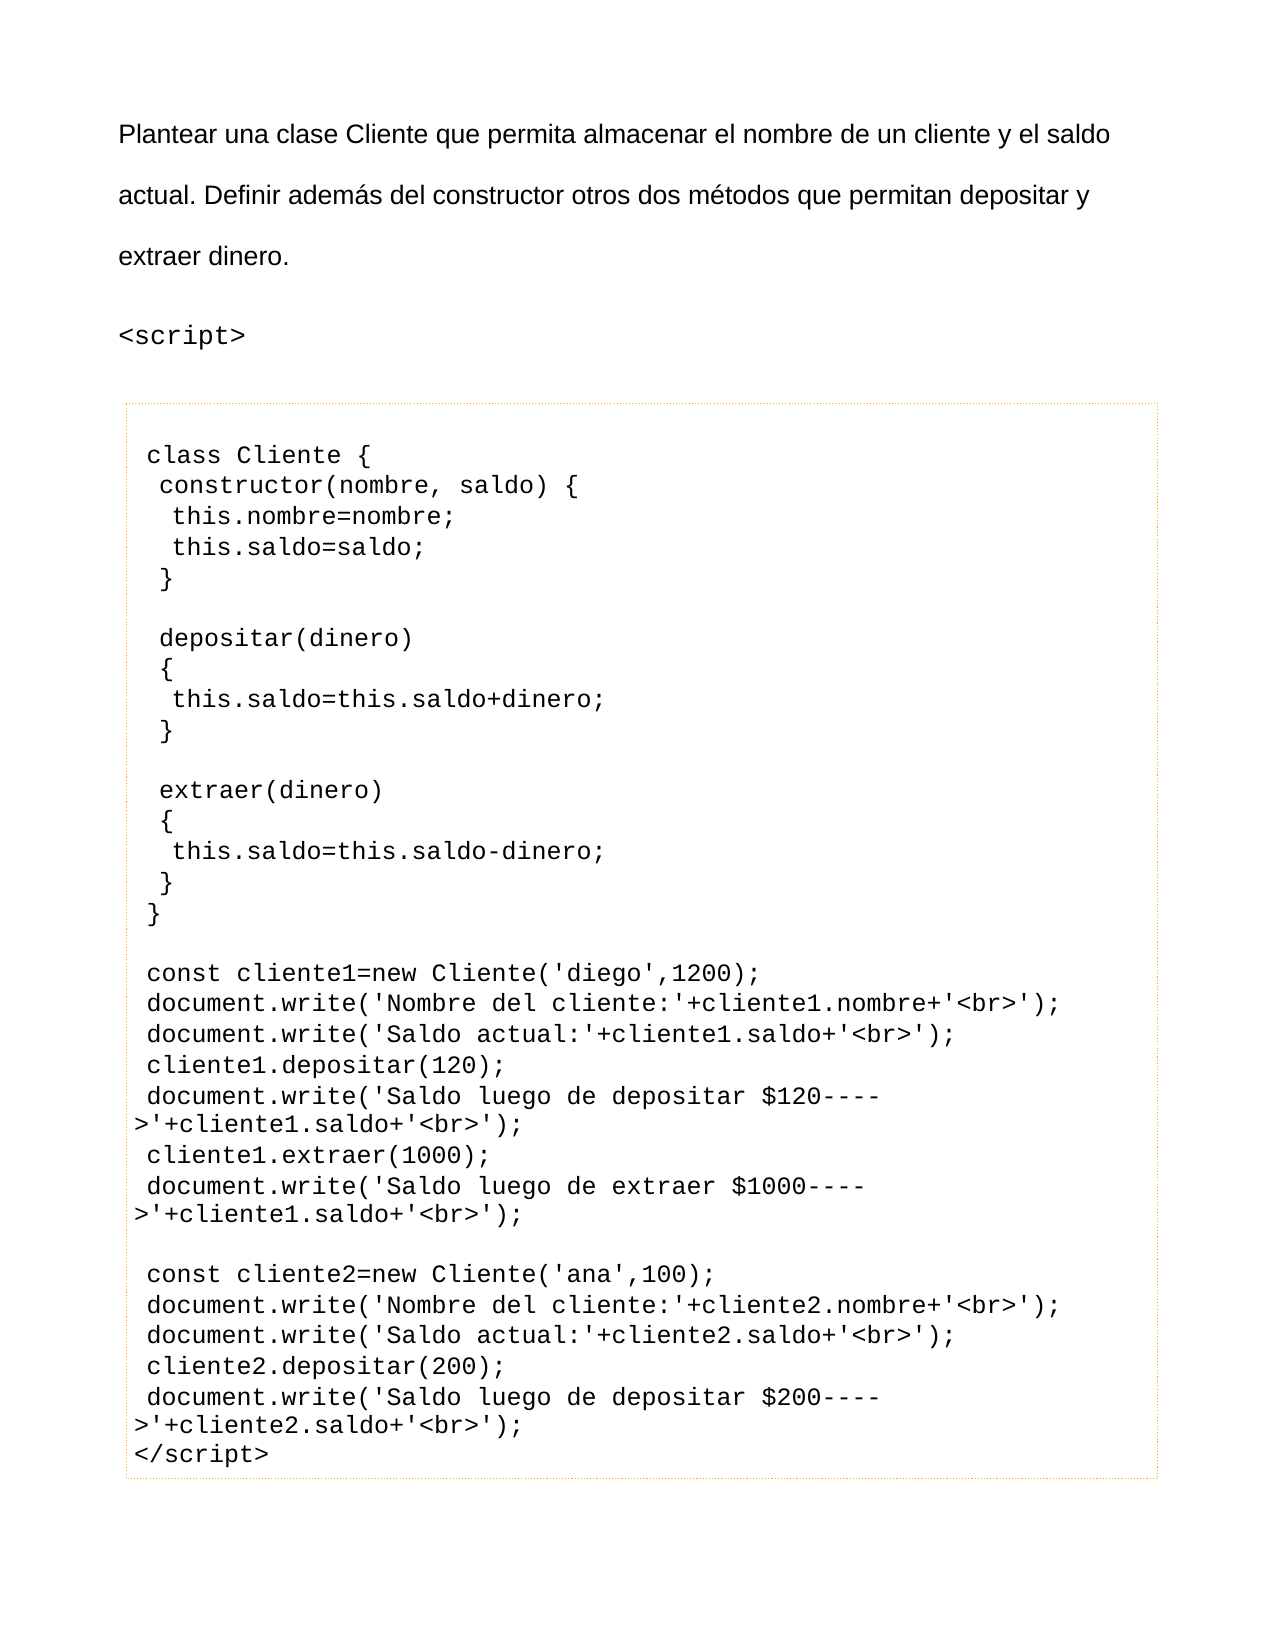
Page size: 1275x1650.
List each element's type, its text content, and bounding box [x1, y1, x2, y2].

text } [126, 707, 1157, 746]
text this.saldo=this.saldo+dinero; [126, 676, 1157, 707]
text { [126, 646, 1157, 676]
text } [126, 555, 1157, 594]
text document.write('Saldo actual:'+cliente2.saldo+'<br>'); [126, 1313, 1157, 1343]
text document.write('Saldo luego de depositar $120---->'+cliente1.saldo+'<br>'); [126, 1073, 1157, 1132]
text cliente1.extraer(1000); [126, 1132, 1157, 1163]
text cliente2.depositar(200); [126, 1343, 1157, 1374]
text document.write('Saldo luego de extraer $1000---->'+cliente1.saldo+'<br>'); [126, 1163, 1157, 1230]
text this.saldo=saldo; [126, 524, 1157, 555]
text this.nombre=nombre; [126, 493, 1157, 524]
text { [126, 798, 1157, 828]
text const cliente1=new Cliente('diego',1200); [126, 950, 1157, 981]
text extraer(dinero) [126, 767, 1157, 798]
text depositar(dinero) [126, 615, 1157, 646]
text document.write('Nombre del cliente:'+cliente2.nombre+'<br>'); [126, 1282, 1157, 1313]
text document.write('Nombre del cliente:'+cliente1.nombre+'<br>'); [126, 981, 1157, 1011]
text class Cliente { [126, 432, 1157, 463]
text <script> [118, 322, 1157, 352]
text constructor(nombre, saldo) { [126, 463, 1157, 493]
text } [126, 890, 1157, 929]
text cliente1.depositar(120); [126, 1042, 1157, 1073]
text const cliente2=new Cliente('ana',100); [126, 1251, 1157, 1282]
text document.write('Saldo actual:'+cliente1.saldo+'<br>'); [126, 1011, 1157, 1042]
text this.saldo=this.saldo-dinero; [126, 828, 1157, 859]
text } [126, 859, 1157, 890]
text </script> [126, 1433, 1157, 1478]
text document.write('Saldo luego de depositar $200---->'+cliente2.saldo+'<br>'); [126, 1374, 1157, 1433]
text Plantear una clase Cliente que permita almacenar el nombre de un cliente y el saldo actual. Definir además del constructor otros dos métodos que permitan depositar y extraer dinero. [118, 118, 1157, 271]
